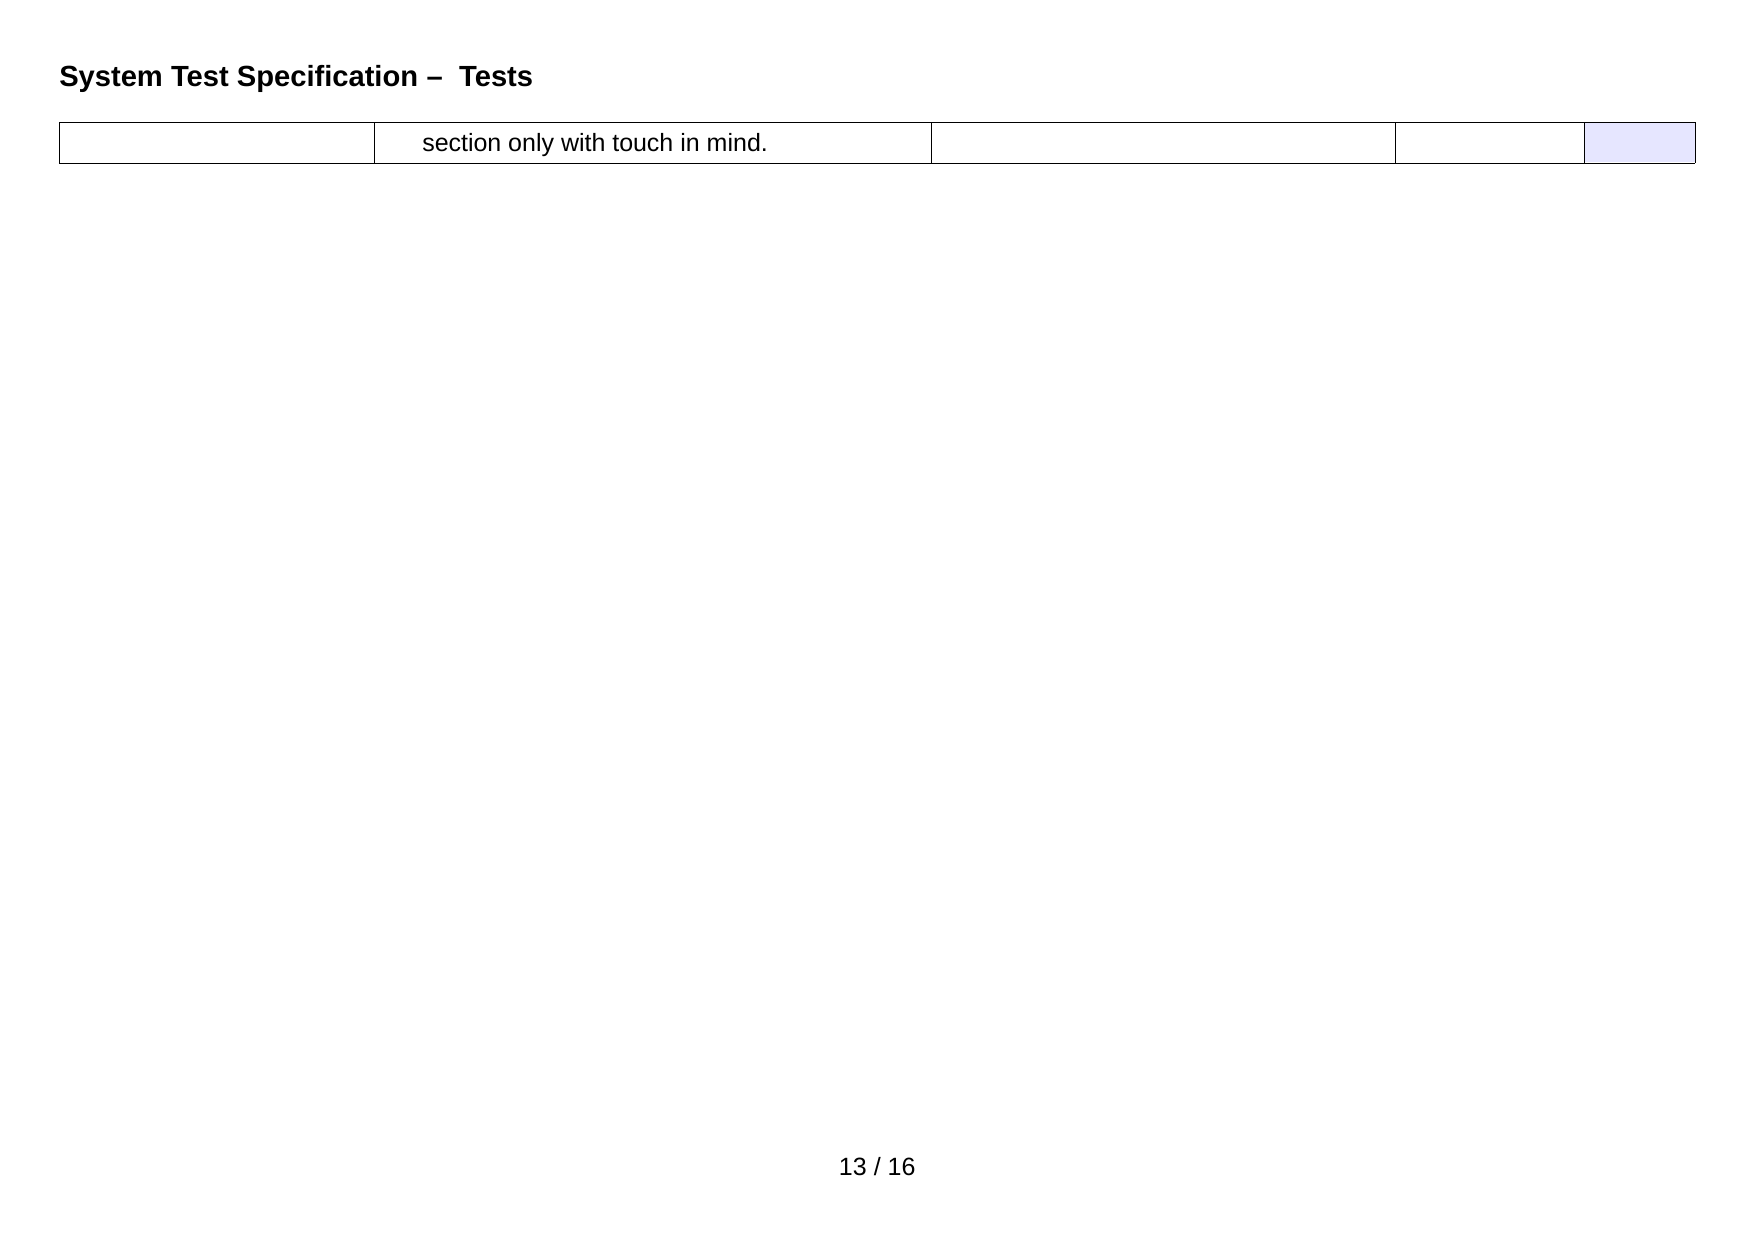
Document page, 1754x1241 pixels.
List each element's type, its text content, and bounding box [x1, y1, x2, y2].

table_cell section only with touch in mind. [375, 123, 931, 162]
table_cell [932, 123, 1395, 162]
table_cell [60, 123, 374, 162]
table_cell [1396, 123, 1584, 162]
table_cell [1585, 123, 1695, 162]
